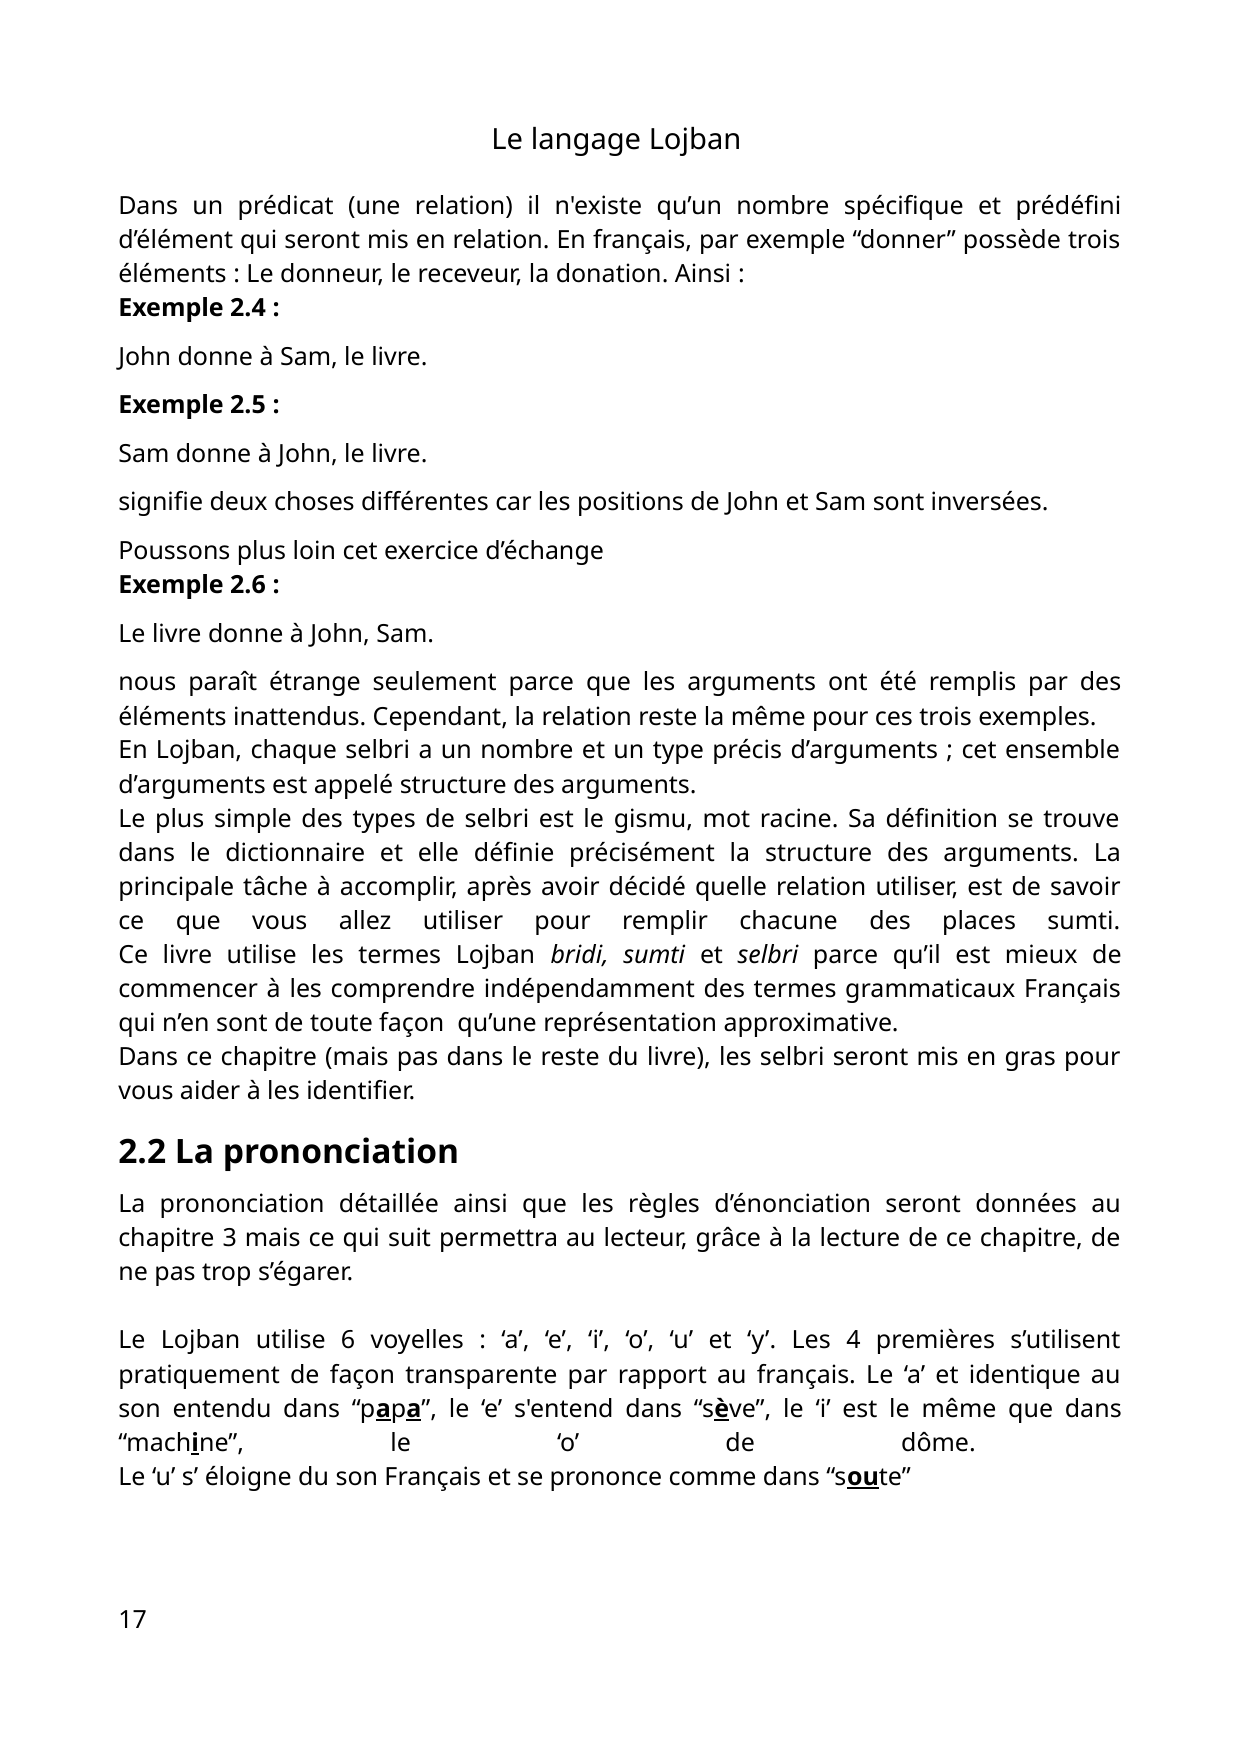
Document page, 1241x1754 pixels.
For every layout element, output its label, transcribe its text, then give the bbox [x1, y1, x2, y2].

text En Lojban, chaque selbri a un nombre et un type précis d’arguments ; cet ensemble d’arguments est appelé structure des arguments. [118, 732, 1122, 800]
text Le livre donne à John, Sam. [118, 615, 1122, 649]
text Dans un prédicat (une relation) il n'existe qu’un nombre spécifique et prédéfini d’élément qui seront mis en relation. En français, par exemple “donner” possède trois éléments : Le donneur, le receveur, la donation. Ainsi : [118, 187, 1122, 289]
text Le Lojban utilise 6 voyelles : ‘a’, ‘e’, ‘i’, ‘o’, ‘u’ et ‘y’. Les 4 premières s’utilisent pratiquement de façon transparente par rapport au français. Le ‘a’ et identique au son entendu dans “papa”, le ‘e’ s'entend dans “sève”, le ‘i’ est le même que dans “machine”, le ‘o’ de dôme. Le ‘u’ s’ éloigne du son Français et se prononce comme dans “soute” [118, 1322, 1122, 1492]
text Poussons plus loin cet exercice d’échange Exemple 2.6 : [118, 533, 1122, 601]
text nous paraît étrange seulement parce que les arguments ont été remplis par des éléments inattendus. Cependant, la relation reste la même pour ces trois exemples. [118, 664, 1122, 732]
subtitle 2.2 La prononciation [118, 1128, 1122, 1173]
text Exemple 2.5 : [118, 387, 1122, 421]
text Le plus simple des types de selbri est le gismu, mot racine. Sa définition se trouve dans le dictionnaire et elle définie précisément la structure des arguments. La principale tâche à accomplir, après avoir décidé quelle relation utiliser, est de savoir ce que vous allez utiliser pour remplir chacune des places sumti. Ce livre utilise les termes Lojban bridi, sumti et selbri parce qu’il est mieux de commencer à les comprendre indépendamment des termes grammaticaux Français qui n’en sont de toute façon qu’une représentation approximative. [118, 800, 1122, 1039]
text John donne à Sam, le livre. [118, 338, 1122, 372]
text Dans ce chapitre (mais pas dans le reste du livre), les selbri seront mis en gras pour vous aider à les identifier. [118, 1039, 1122, 1107]
text signifie deux choses différentes car les positions de John et Sam sont inversées. [118, 484, 1122, 518]
text Sam donne à John, le livre. [118, 435, 1122, 469]
text Exemple 2.4 : [118, 289, 1122, 323]
text La prononciation détaillée ainsi que les règles d’énonciation seront données au chapitre 3 mais ce qui suit permettra au lecteur, grâce à la lecture de ce chapitre, de ne pas trop s’égarer. [118, 1186, 1122, 1288]
